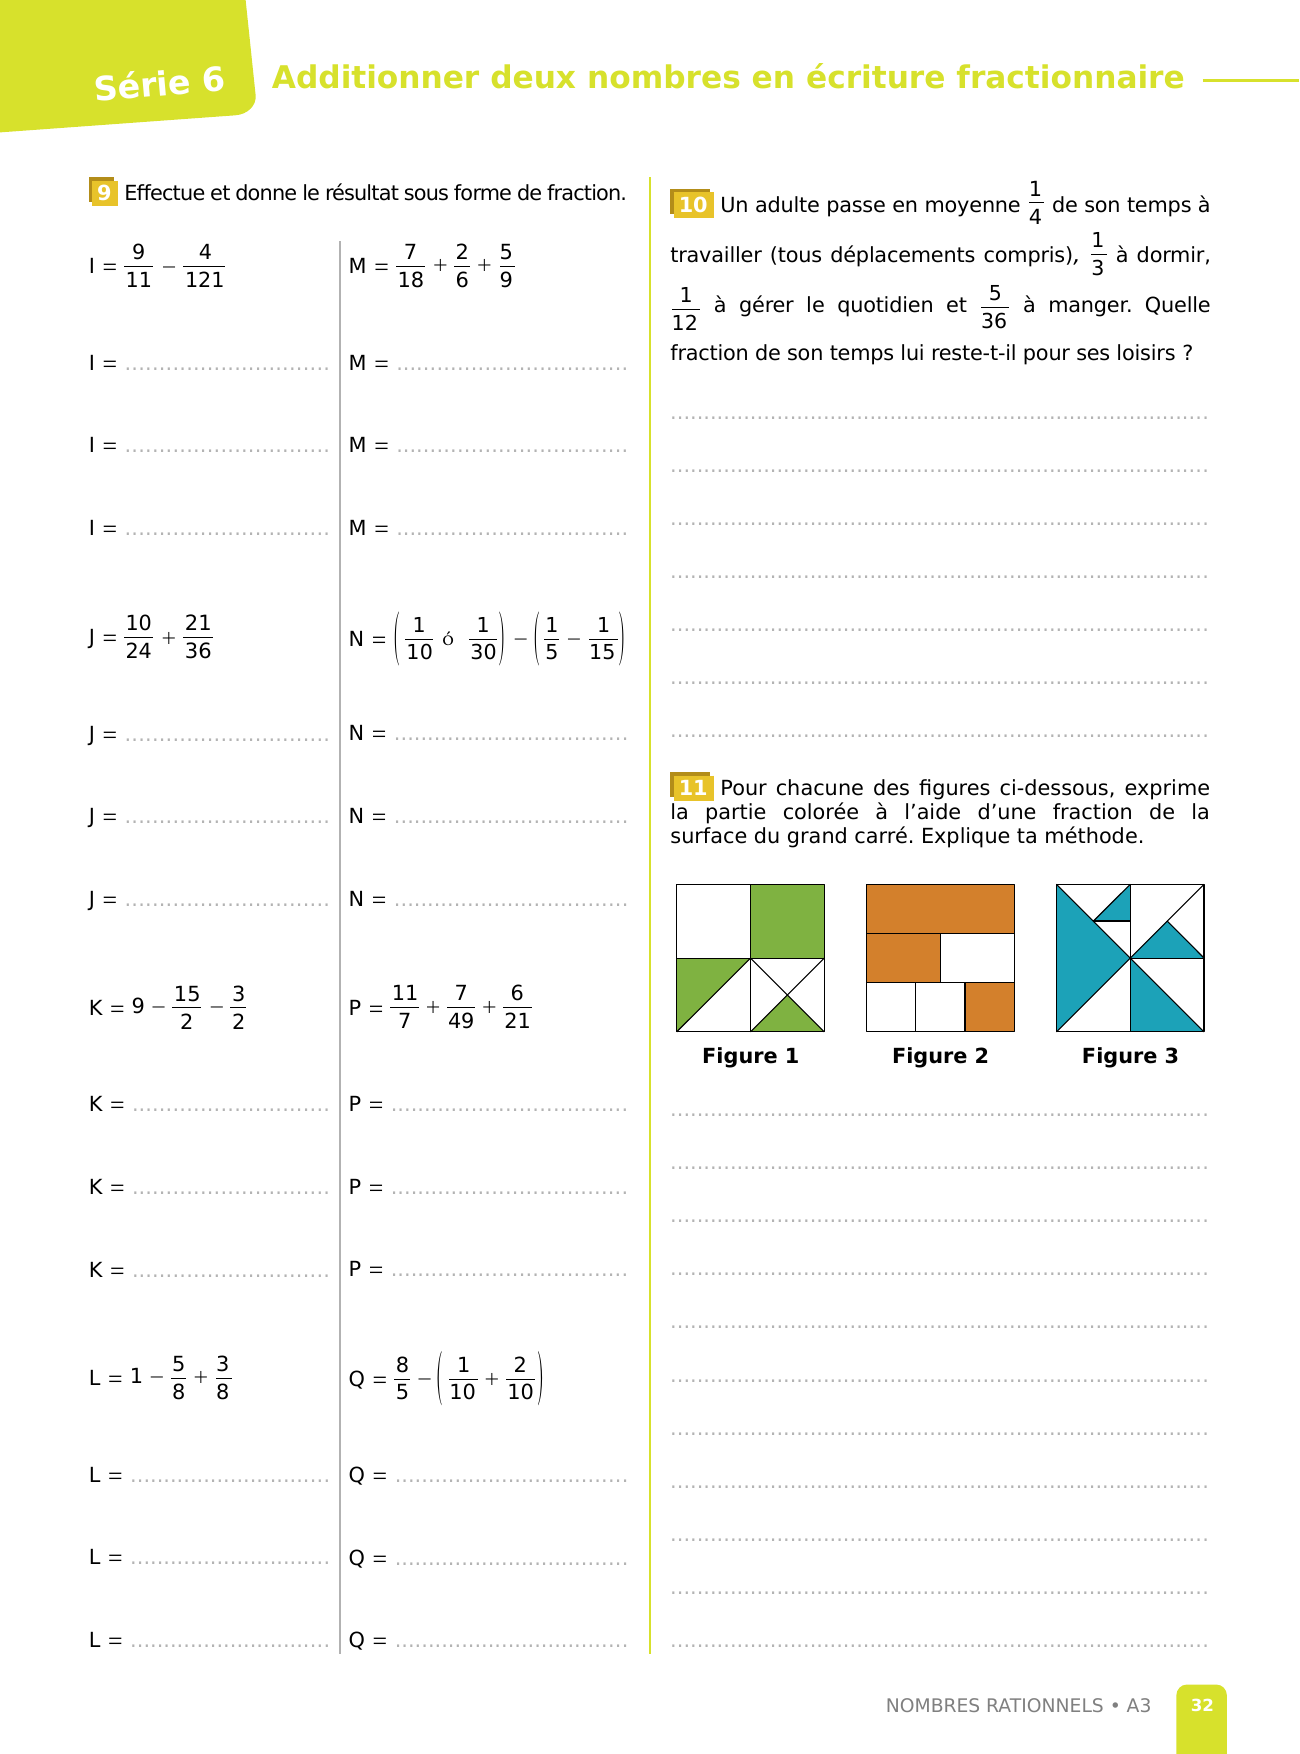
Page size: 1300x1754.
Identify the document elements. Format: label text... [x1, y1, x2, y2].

list I = [88, 499, 331, 540]
text M = [348, 416, 629, 457]
text N = [348, 611, 629, 668]
text J = [88, 705, 331, 746]
text M = [348, 241, 629, 292]
text Q = [348, 1351, 629, 1407]
text P = [348, 1075, 629, 1116]
text I = [88, 416, 331, 458]
list N = [348, 870, 629, 911]
text P = [348, 1158, 629, 1199]
text M = [348, 333, 629, 375]
text J = [88, 870, 331, 911]
text Figure 3 [1050, 1044, 1211, 1068]
text Figure 1 [670, 1044, 831, 1068]
subtitle Pour chacune des figures ci-dessous, exprime la partie colorée à l’aide d’une fraction de la surface du grand carré. Explique ta méthode. [670, 772, 1211, 849]
list P = [348, 982, 629, 1033]
subtitle Un adulte passe en moyenne de son temps à travailler (tous déplacements compris), à dormir, à gérer le quotidien et à manger. Quelle fraction de son temps lui reste-t-il pour ses loisirs ? [670, 177, 1211, 365]
text L = [88, 1528, 331, 1569]
text Figure 2 [860, 1044, 1021, 1068]
text K = [88, 1158, 331, 1199]
text K = [88, 1241, 331, 1282]
text L = [88, 1446, 331, 1487]
text L = [88, 1611, 331, 1652]
text L = [88, 1353, 331, 1404]
text I =− [88, 241, 331, 292]
text I = [88, 333, 331, 375]
text J = [88, 787, 331, 829]
text N = [348, 704, 629, 746]
subtitle Effectue et donne le résultat sous forme de fraction. [114, 177, 629, 205]
text Q = [348, 1611, 629, 1653]
text Q = [348, 1446, 629, 1487]
list M = [348, 499, 629, 540]
text Q = [348, 1528, 629, 1570]
text J = [88, 611, 331, 663]
text K = [88, 982, 331, 1034]
text K = [88, 1075, 331, 1116]
list P = [348, 1240, 629, 1282]
text N = [348, 787, 629, 828]
